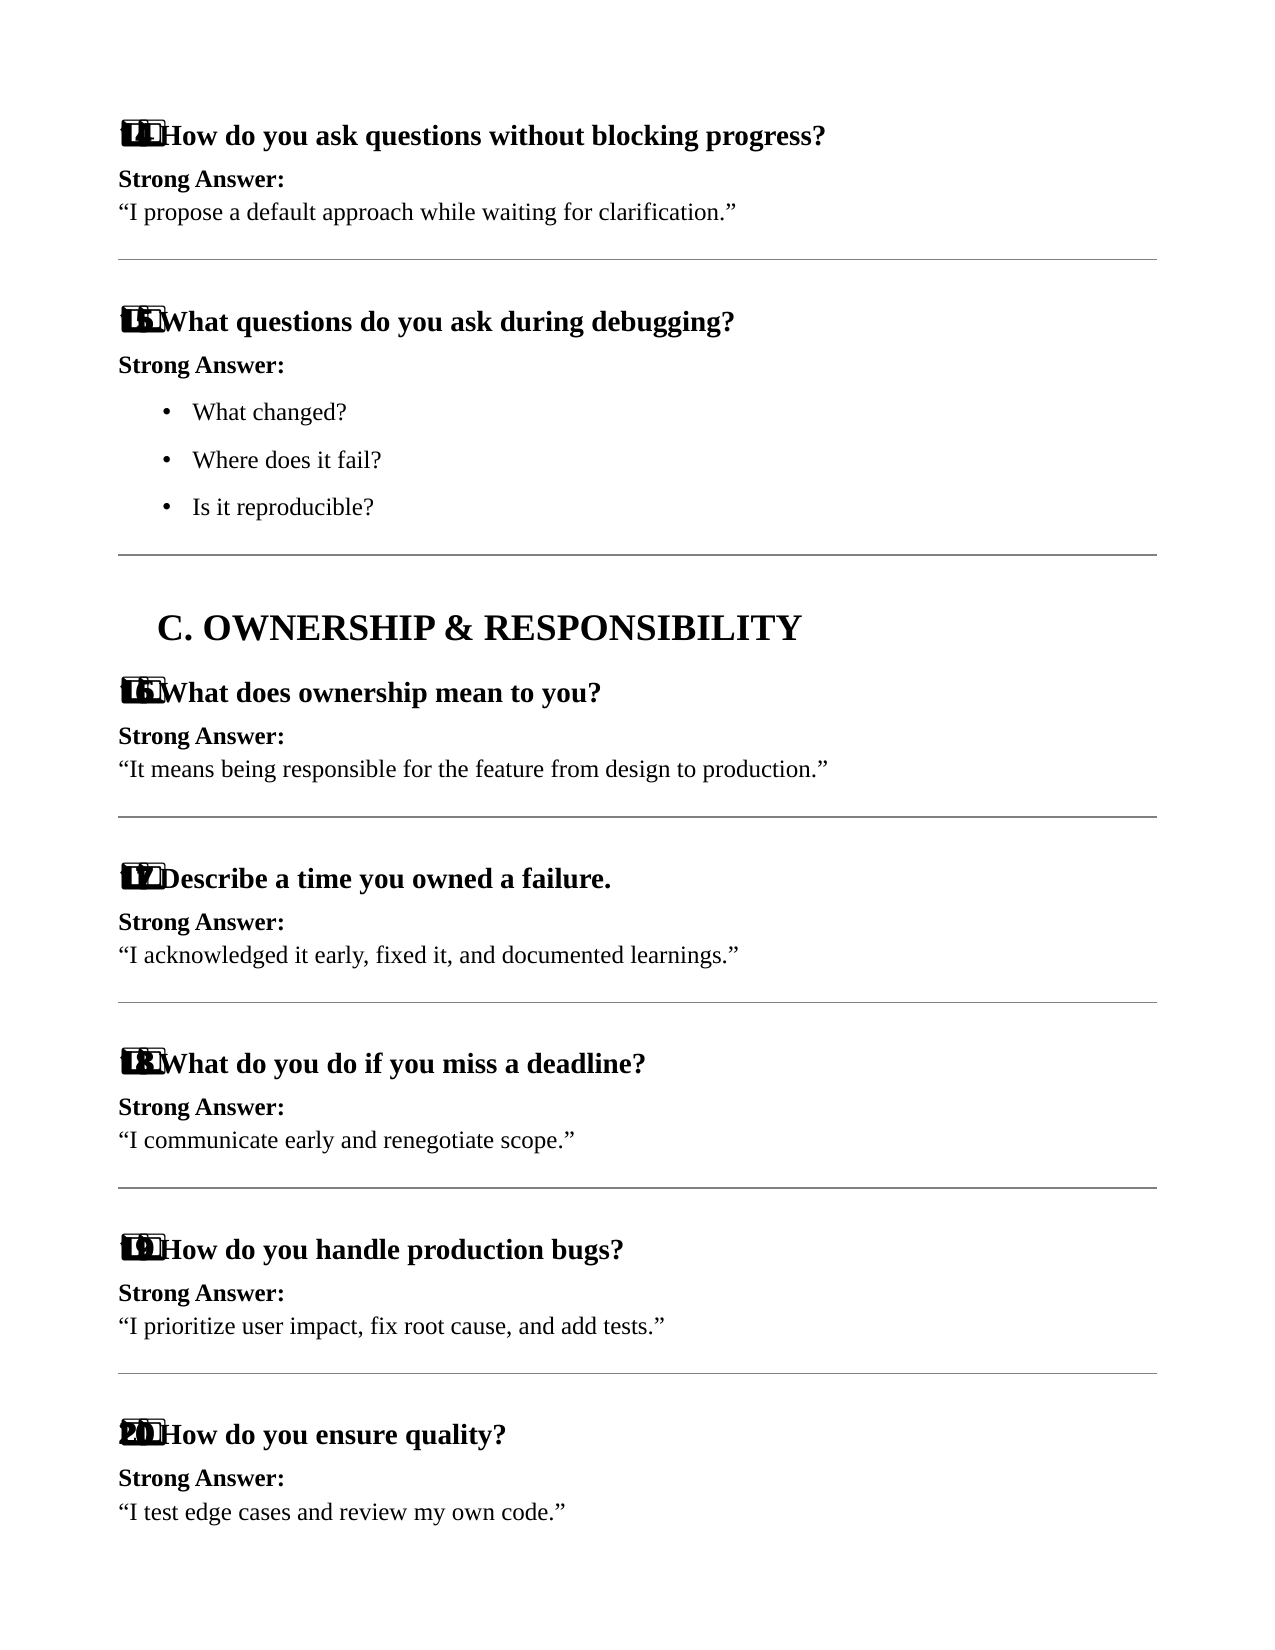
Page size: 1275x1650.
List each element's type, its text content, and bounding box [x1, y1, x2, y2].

subtitle 🔹 C. OWNERSHIP & RESPONSIBILITY [118, 605, 1157, 648]
list Is it reproducible? [162, 492, 1157, 521]
list What changed? [162, 397, 1157, 426]
subtitle 2️⃣0️⃣ How do you ensure quality? [118, 1417, 1157, 1451]
list Where does it fail? [162, 445, 1157, 474]
subtitle 1️⃣8️⃣ What do you do if you miss a deadline? [118, 1046, 1157, 1080]
subtitle 1️⃣9️⃣ How do you handle production bugs? [118, 1232, 1157, 1266]
text Strong Answer: “I propose a default approach while waiting for clarification.” [118, 164, 1157, 226]
subtitle 1️⃣6️⃣ What does ownership mean to you? [118, 675, 1157, 709]
text Strong Answer: “I communicate early and renegotiate scope.” [118, 1092, 1157, 1154]
text Strong Answer: “I prioritize user impact, fix root cause, and add tests.” [118, 1278, 1157, 1340]
subtitle 1️⃣4️⃣ How do you ask questions without blocking progress? [118, 118, 1157, 152]
text Strong Answer: “I test edge cases and review my own code.” [118, 1463, 1157, 1525]
text Strong Answer: “I acknowledged it early, fixed it, and documented learnings.” [118, 907, 1157, 969]
subtitle 1️⃣5️⃣ What questions do you ask during debugging? [118, 304, 1157, 337]
text Strong Answer: “It means being responsible for the feature from design to production.” [118, 721, 1157, 783]
text Strong Answer: [118, 350, 1157, 378]
subtitle 1️⃣7️⃣ Describe a time you owned a failure. [118, 861, 1157, 894]
